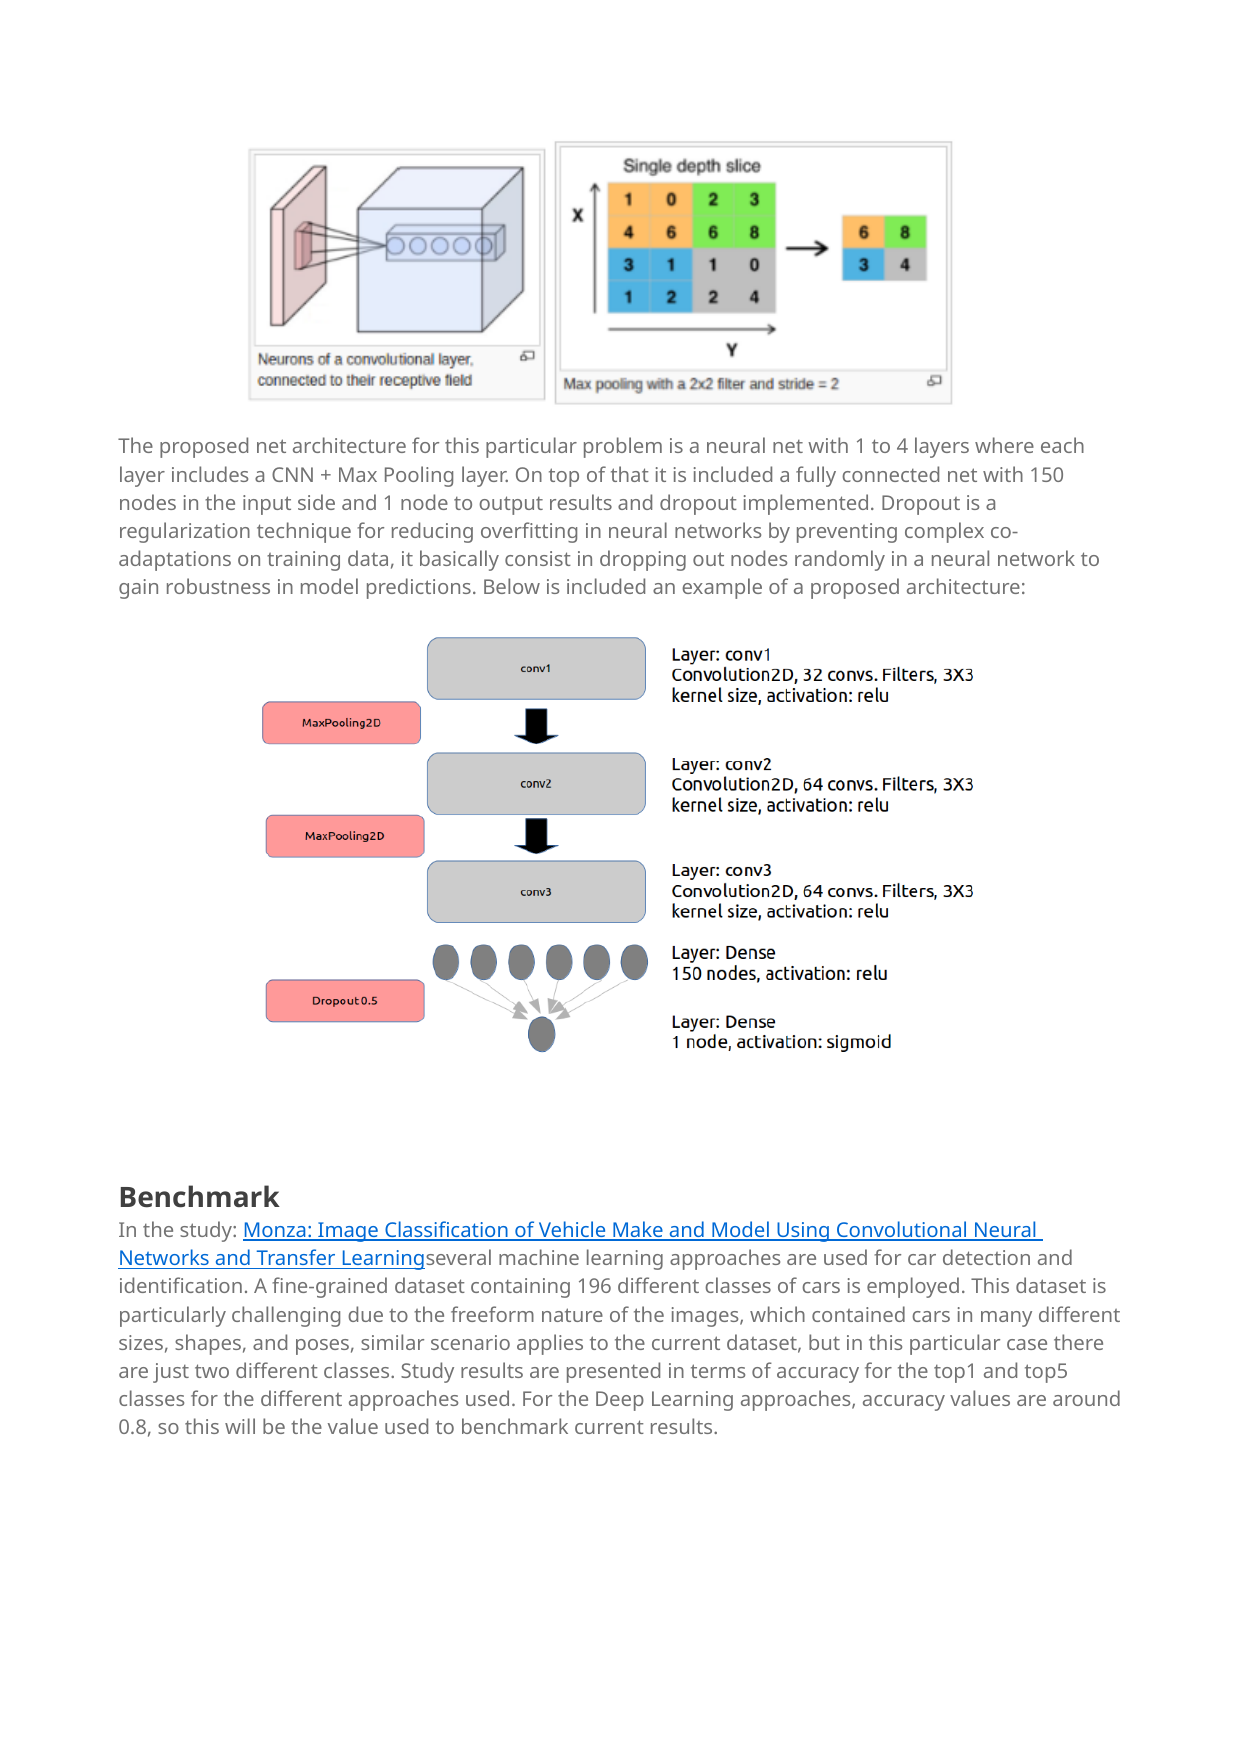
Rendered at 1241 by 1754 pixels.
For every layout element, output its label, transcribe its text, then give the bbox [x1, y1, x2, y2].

subtitle Benchmark [118, 1159, 1122, 1216]
text In the study: Monza: Image Classification of Vehicle Make and Model Using Convolutional Neural Networks and Transfer Learningseveral machine learning approaches are used for car detection and identification. A fine-grained dataset containing 196 different classes of cars is employed. This dataset is particularly challenging due to the freeform nature of the images, which contained cars in many different sizes, shapes, and poses, similar scenario applies to the current dataset, but in this particular case there are just two different classes. Study results are presented in terms of accuracy for the top1 and top5 classes for the different approaches used. For the Deep Learning approaches, accuracy values are around 0.8, so this will be the value used to benchmark current results. [118, 1216, 1122, 1441]
text The proposed net architecture for this particular problem is a neural net with 1 to 4 layers where each layer includes a CNN + Max Pooling layer. On top of that it is included a fully connected net with 150 nodes in the input side and 1 node to output results and dropout implemented. Dropout is a regularization technique for reducing overfitting in neural networks by preventing complex co-adaptations on training data, it basically consist in dropping out nodes randomly in a neural network to gain robustness in model predictions. Below is included an example of a proposed architecture: [118, 118, 1122, 601]
picture [232, 614, 1008, 1075]
picture [203, 118, 1037, 433]
